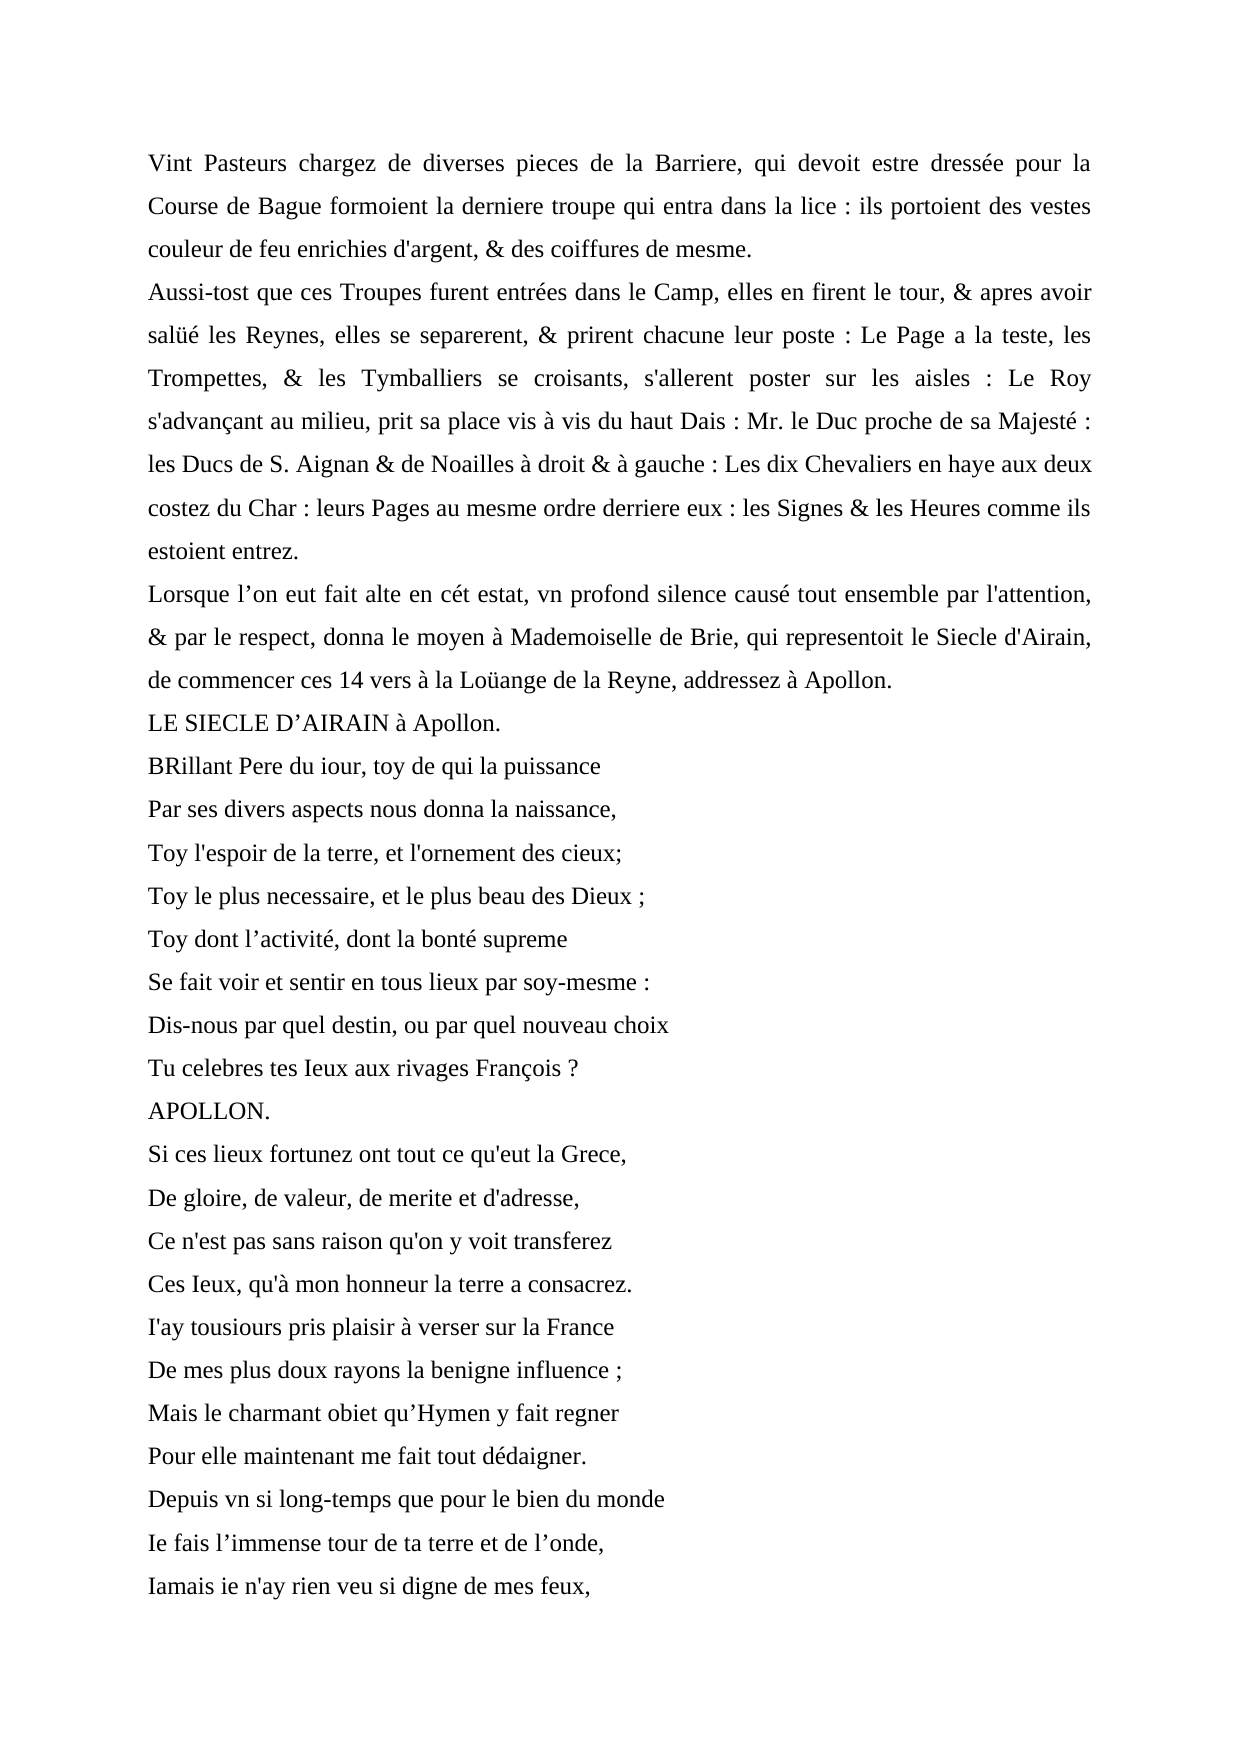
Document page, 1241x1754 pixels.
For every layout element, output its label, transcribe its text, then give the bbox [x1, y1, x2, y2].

text Lorsque l’on eut fait alte en cét estat, vn profond silence causé tout ensemble par l'attention, & par le respect, donna le moyen à Mademoiselle de Brie, qui representoit le Siecle d'Airain, de commencer ces 14 vers à la Loüange de la Reyne, addressez à Apollon. [148, 579, 1093, 694]
text Toy dont l’activité, dont la bonté supreme [148, 924, 1093, 953]
text Tu celebres tes Ieux aux rivages François ? [148, 1053, 1093, 1082]
text Iamais ie n'ay rien veu si digne de mes feux, [148, 1571, 1093, 1599]
text BRillant Pere du iour, toy de qui la puissance [148, 751, 1093, 780]
text Si ces lieux fortunez ont tout ce qu'eut la Grece, [148, 1139, 1093, 1168]
text Ces Ieux, qu'à mon honneur la terre a consacrez. [148, 1269, 1093, 1298]
text Toy l'espoir de la terre, et l'ornement des cieux; [148, 838, 1093, 866]
text Mais le charmant obiet qu’Hymen y fait regner [148, 1398, 1093, 1427]
text APOLLON. [148, 1096, 1093, 1125]
text LE SIECLE D’AIRAIN à Apollon. [148, 708, 1093, 737]
text Par ses divers aspects nous donna la naissance, [148, 794, 1093, 823]
text Dis-nous par quel destin, ou par quel nouveau choix [148, 1010, 1093, 1039]
text Ce n'est pas sans raison qu'on y voit transferez [148, 1226, 1093, 1254]
text Vint Pasteurs chargez de diverses pieces de la Barriere, qui devoit estre dressée pour la Course de Bague formoient la derniere troupe qui entra dans la lice : ils portoient des vestes couleur de feu enrichies d'argent, & des coiffures de mesme. [148, 148, 1093, 263]
text Pour elle maintenant me fait tout dédaigner. [148, 1441, 1093, 1470]
text Aussi-tost que ces Troupes furent entrées dans le Camp, elles en firent le tour, & apres avoir salüé les Reynes, elles se separerent, & prirent chacune leur poste : Le Page a la teste, les Trompettes, & les Tymballiers se croisants, s'allerent poster sur les aisles : Le Roy s'advançant au milieu, prit sa place vis à vis du haut Dais : Mr. le Duc proche de sa Majesté : les Ducs de S. Aignan & de Noailles à droit & à gauche : Les dix Chevaliers en haye aux deux costez du Char : leurs Pages au mesme ordre derriere eux : les Signes & les Heures comme ils estoient entrez. [148, 277, 1093, 564]
text Toy le plus necessaire, et le plus beau des Dieux ; [148, 881, 1093, 909]
text Depuis vn si long-temps que pour le bien du monde [148, 1484, 1093, 1513]
text De mes plus doux rayons la benigne influence ; [148, 1355, 1093, 1384]
text Se fait voir et sentir en tous lieux par soy-mesme : [148, 967, 1093, 996]
text Ie fais l’immense tour de ta terre et de l’onde, [148, 1528, 1093, 1556]
text De gloire, de valeur, de merite et d'adresse, [148, 1183, 1093, 1211]
text I'ay tousiours pris plaisir à verser sur la France [148, 1312, 1093, 1341]
